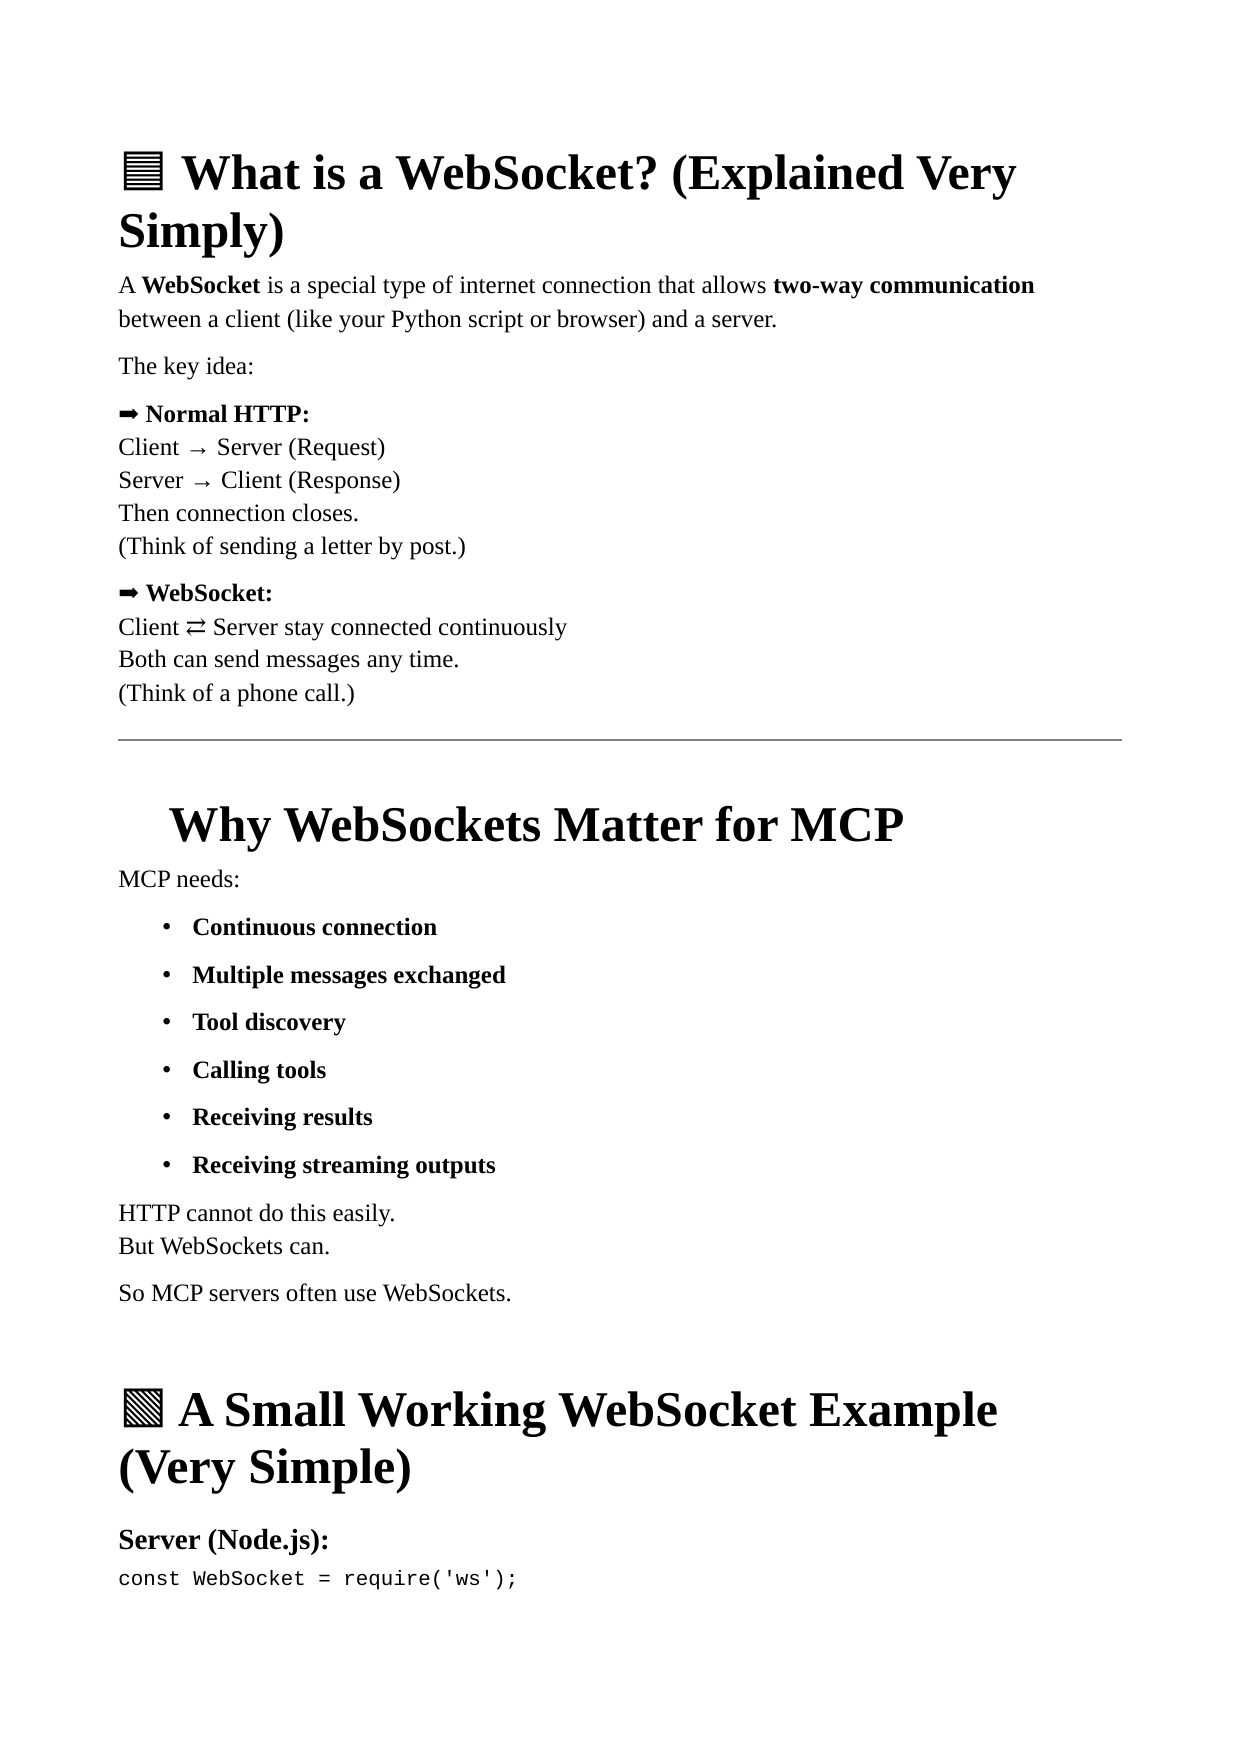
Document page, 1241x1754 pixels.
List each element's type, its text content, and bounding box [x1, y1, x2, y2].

subtitle Server (Node.js): [118, 1522, 1122, 1555]
list Receiving streaming outputs [162, 1150, 1122, 1179]
list Continuous connection [162, 912, 1122, 941]
list Receiving results [162, 1102, 1122, 1131]
text The key idea: [118, 351, 1122, 380]
text MCP needs: [118, 864, 1122, 893]
text ➡️ Normal HTTP: Client → Server (Request) Server → Client (Response) Then connection closes. (Think of sending a letter by post.) [118, 399, 1122, 560]
subtitle 🟩 A Small Working WebSocket Example (Very Simple) [118, 1380, 1122, 1495]
text ➡️ WebSocket: Client ⇄ Server stay connected continuously Both can send messages any time. (Think of a phone call.) [118, 578, 1122, 706]
subtitle 🟦 What is a WebSocket? (Explained Very Simply) [118, 143, 1122, 258]
text const WebSocket = require('ws'); [118, 1568, 1122, 1591]
text HTTP cannot do this easily. But WebSockets can. [118, 1198, 1122, 1259]
text A WebSocket is a special type of internet connection that allows two-way communication between a client (like your Python script or browser) and a server. [118, 271, 1122, 332]
text So MCP servers often use WebSockets. [118, 1278, 1122, 1307]
list Tool discovery [162, 1007, 1122, 1036]
list Multiple messages exchanged [162, 960, 1122, 988]
subtitle 🧠 Why WebSockets Matter for MCP [118, 794, 1122, 852]
list Calling tools [162, 1055, 1122, 1084]
